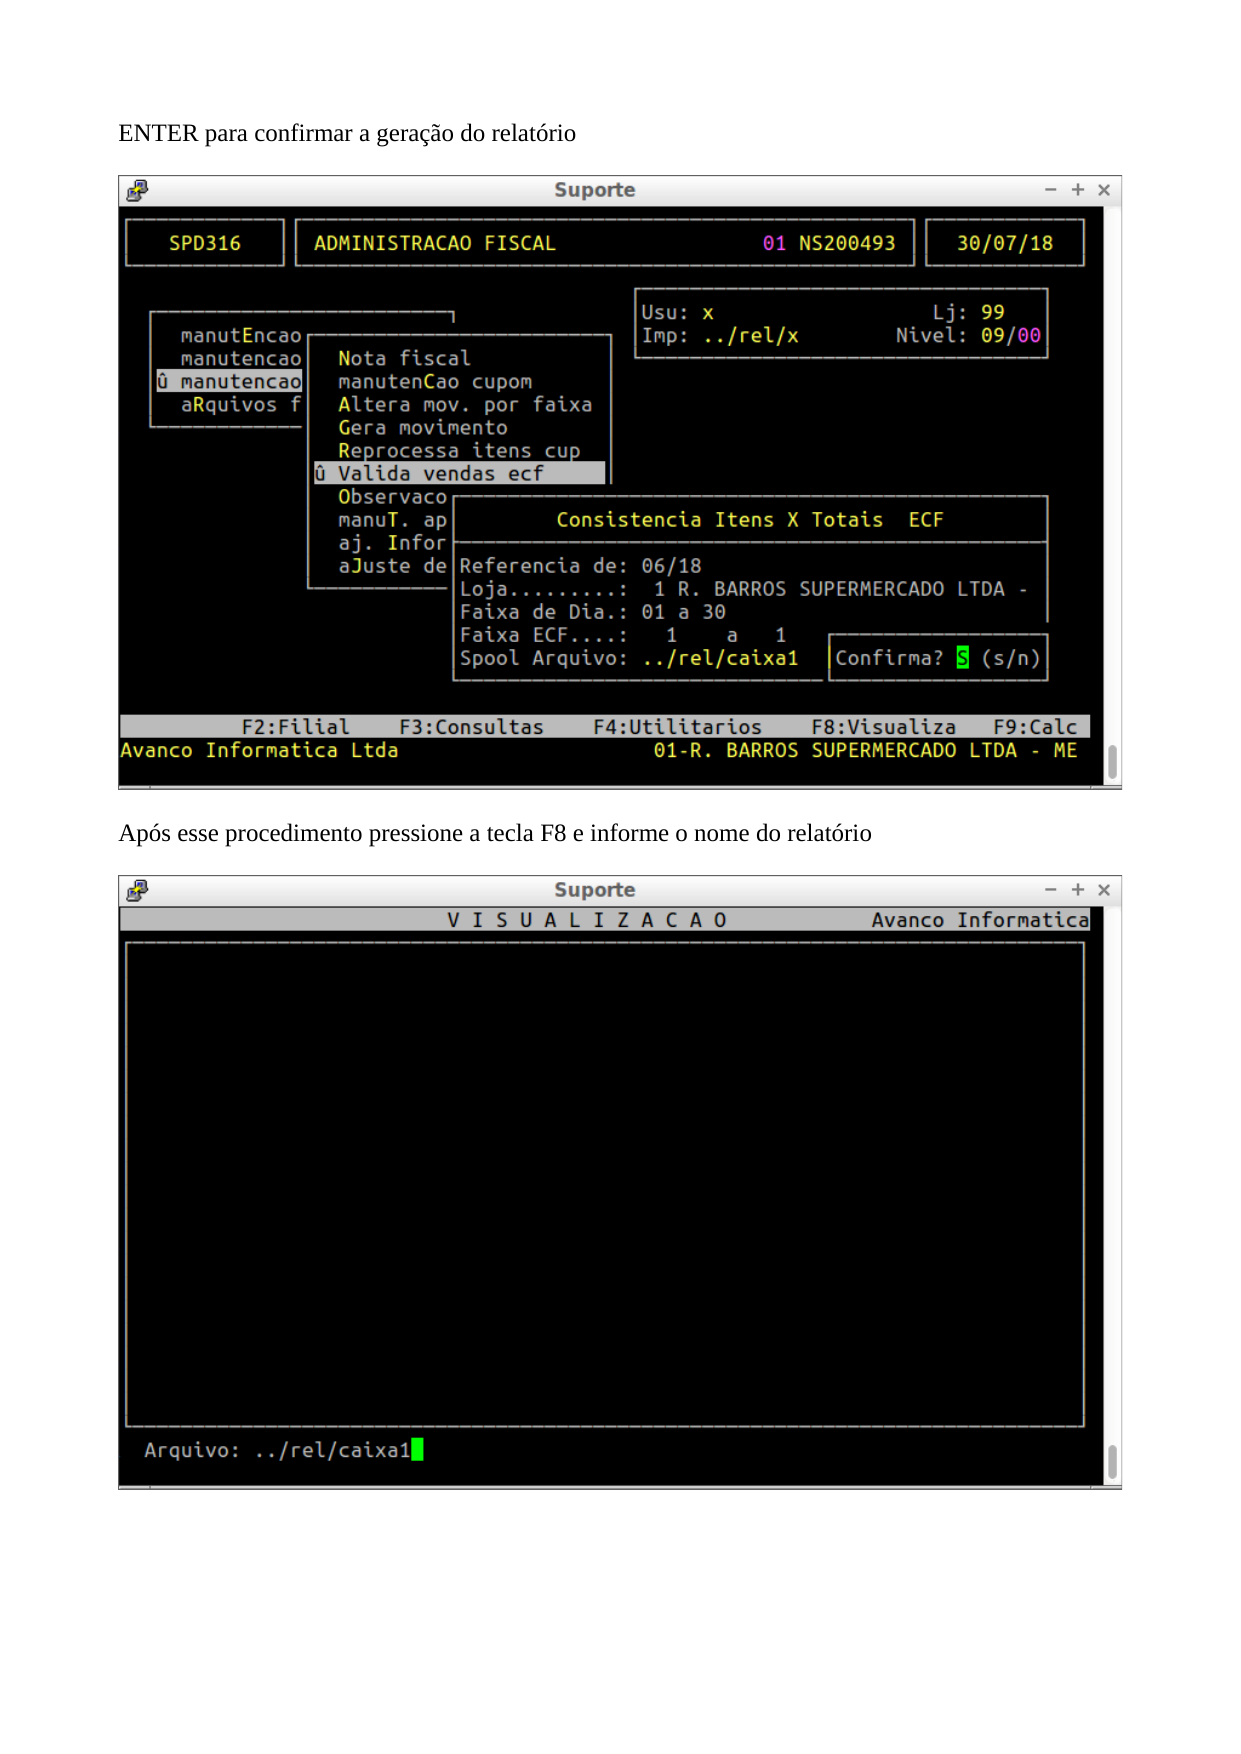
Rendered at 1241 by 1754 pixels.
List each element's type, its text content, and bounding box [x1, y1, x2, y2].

picture [118, 875, 1123, 1490]
text Após esse procedimento pressione a tecla F8 e informe o nome do relatório [118, 818, 1122, 847]
text ENTER para confirmar a geração do relatório [118, 118, 1122, 147]
picture [118, 175, 1123, 790]
